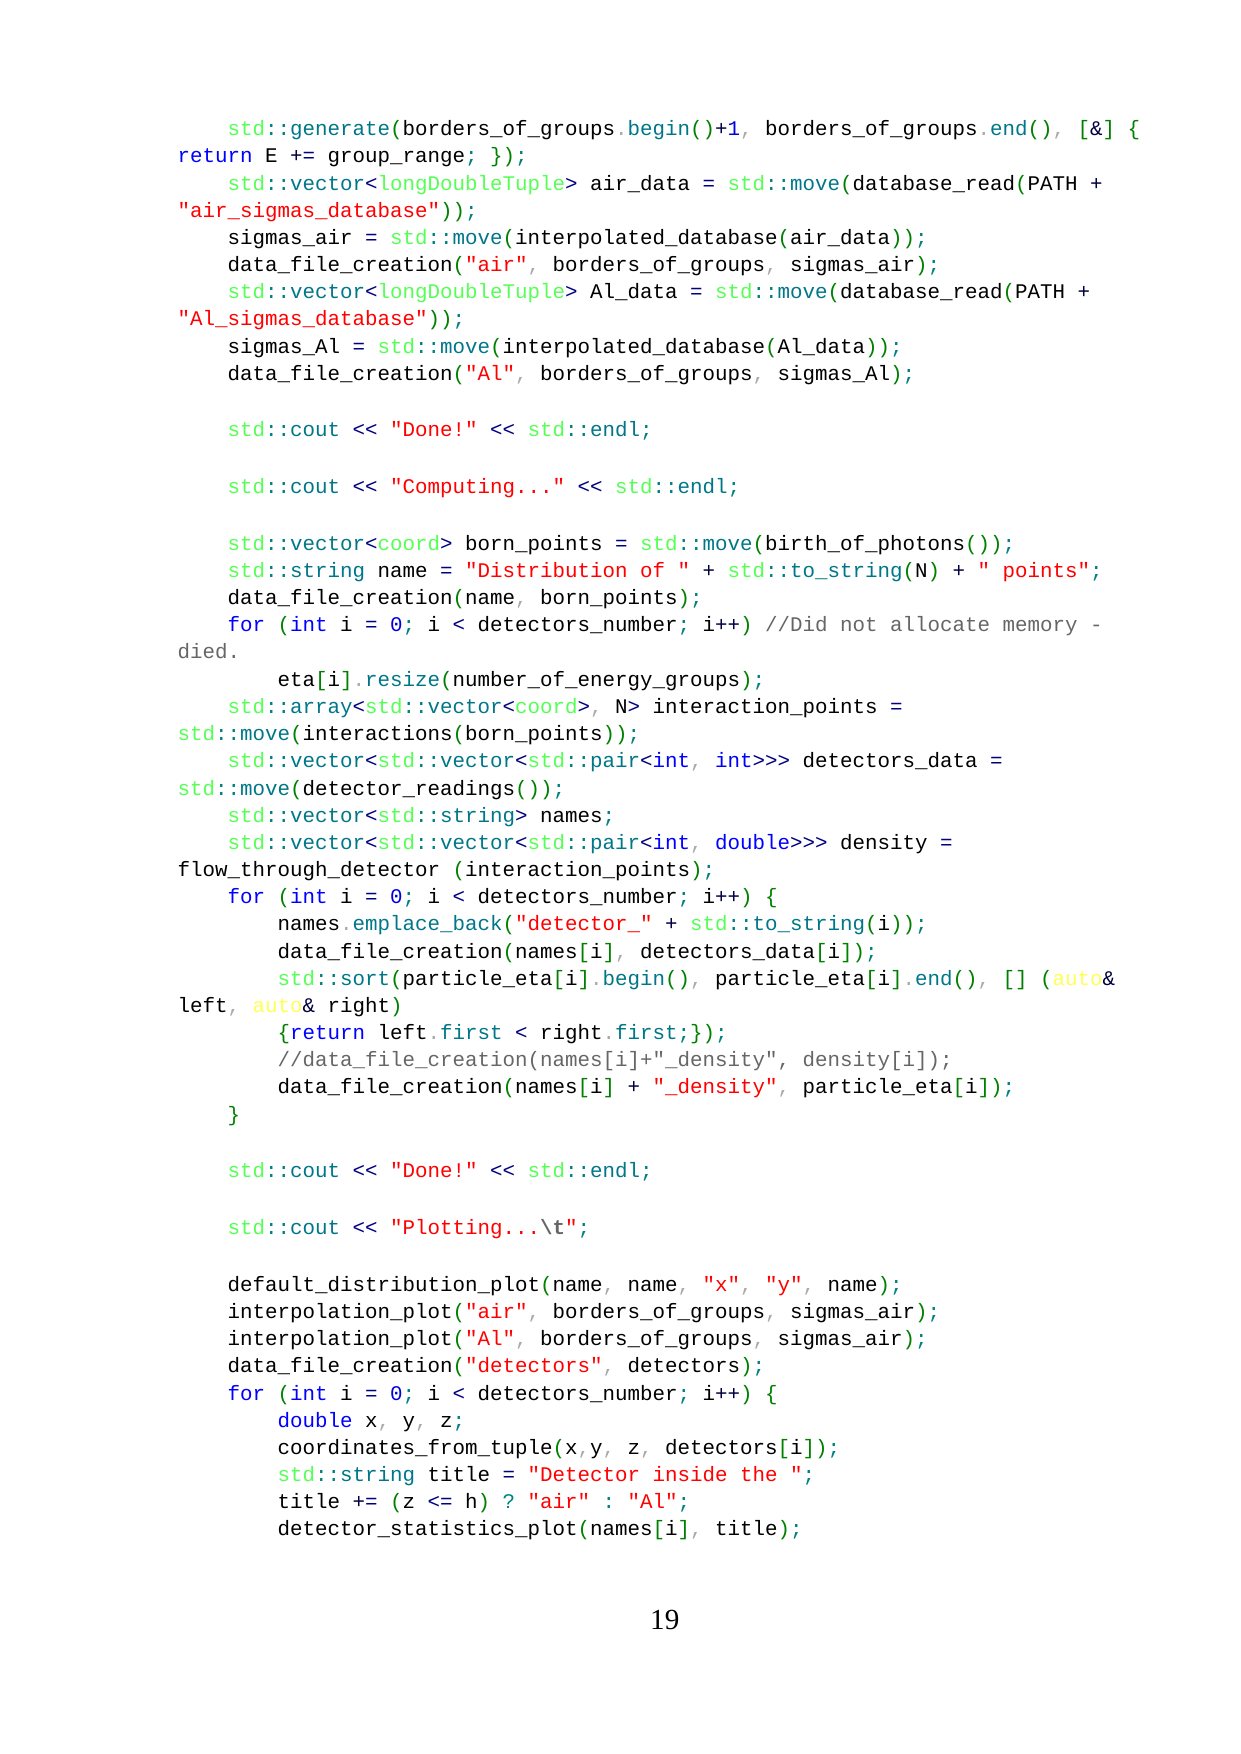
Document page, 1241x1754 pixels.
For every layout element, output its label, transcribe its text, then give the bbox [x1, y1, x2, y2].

text data_file_creation("Al", borders_of_groups, sigmas_Al); [177, 363, 1152, 386]
text std::vector<longDoubleTuple> air_data = std::move(database_read(PATH + "air_sigmas_database")); [177, 172, 1152, 223]
text std::vector<std::vector<std::pair<int, double>>> density = flow_through_detector (interaction_points); [177, 832, 1152, 883]
text sigmas_air = std::move(interpolated_database(air_data)); [177, 227, 1152, 251]
text data_file_creation("detectors", detectors); [177, 1355, 1152, 1379]
text } [177, 1104, 1152, 1127]
text std::vector<std::string> names; [177, 805, 1152, 828]
text std::array<std::vector<coord>, N> interaction_points = std::move(interactions(born_points)); [177, 696, 1152, 747]
text std::generate(borders_of_groups.begin()+1, borders_of_groups.end(), [&] { return E += group_range; }); [177, 118, 1152, 169]
text {return left.first < right.first;}); [177, 1022, 1152, 1046]
text std::string name = "Distribution of " + std::to_string(N) + " points"; [177, 560, 1152, 584]
text std::cout << "Computing..." << std::endl; [177, 476, 1152, 500]
text for (int i = 0; i < detectors_number; i++) //Did not allocate memory - died. [177, 614, 1152, 665]
text double x, y, z; [177, 1410, 1152, 1433]
text std::cout << "Plotting...\t"; [177, 1217, 1152, 1241]
text eta[i].resize(number_of_energy_groups); [177, 669, 1152, 692]
text std::string title = "Detector inside the "; [177, 1464, 1152, 1488]
text std::cout << "Done!" << std::endl; [177, 419, 1152, 443]
text title += (z <= h) ? "air" : "Al"; [177, 1491, 1152, 1515]
text names.emplace_back("detector_" + std::to_string(i)); [177, 913, 1152, 937]
text data_file_creation(name, born_points); [177, 587, 1152, 611]
text //data_file_creation(names[i]+"_density", density[i]); [177, 1049, 1152, 1073]
text std::vector<longDoubleTuple> Al_data = std::move(database_read(PATH + "Al_sigmas_database")); [177, 281, 1152, 332]
text std::sort(particle_eta[i].begin(), particle_eta[i].end(), [] (auto& left, auto& right) [177, 968, 1152, 1019]
text for (int i = 0; i < detectors_number; i++) { [177, 886, 1152, 910]
text coordinates_from_tuple(x,y, z, detectors[i]); [177, 1437, 1152, 1461]
text default_distribution_plot(name, name, "x", "y", name); [177, 1274, 1152, 1297]
text interpolation_plot("Al", borders_of_groups, sigmas_air); [177, 1328, 1152, 1352]
text detector_statistics_plot(names[i], title); [177, 1518, 1152, 1542]
text data_file_creation(names[i] + "_density", particle_eta[i]); [177, 1077, 1152, 1100]
text data_file_creation(names[i], detectors_data[i]); [177, 941, 1152, 964]
text data_file_creation("air", borders_of_groups, sigmas_air); [177, 254, 1152, 278]
text std::vector<std::vector<std::pair<int, int>>> detectors_data = std::move(detector_readings()); [177, 750, 1152, 801]
text sigmas_Al = std::move(interpolated_database(Al_data)); [177, 336, 1152, 359]
text std::cout << "Done!" << std::endl; [177, 1160, 1152, 1184]
text std::vector<coord> born_points = std::move(birth_of_photons()); [177, 533, 1152, 556]
text for (int i = 0; i < detectors_number; i++) { [177, 1382, 1152, 1406]
text interpolation_plot("air", borders_of_groups, sigmas_air); [177, 1301, 1152, 1324]
